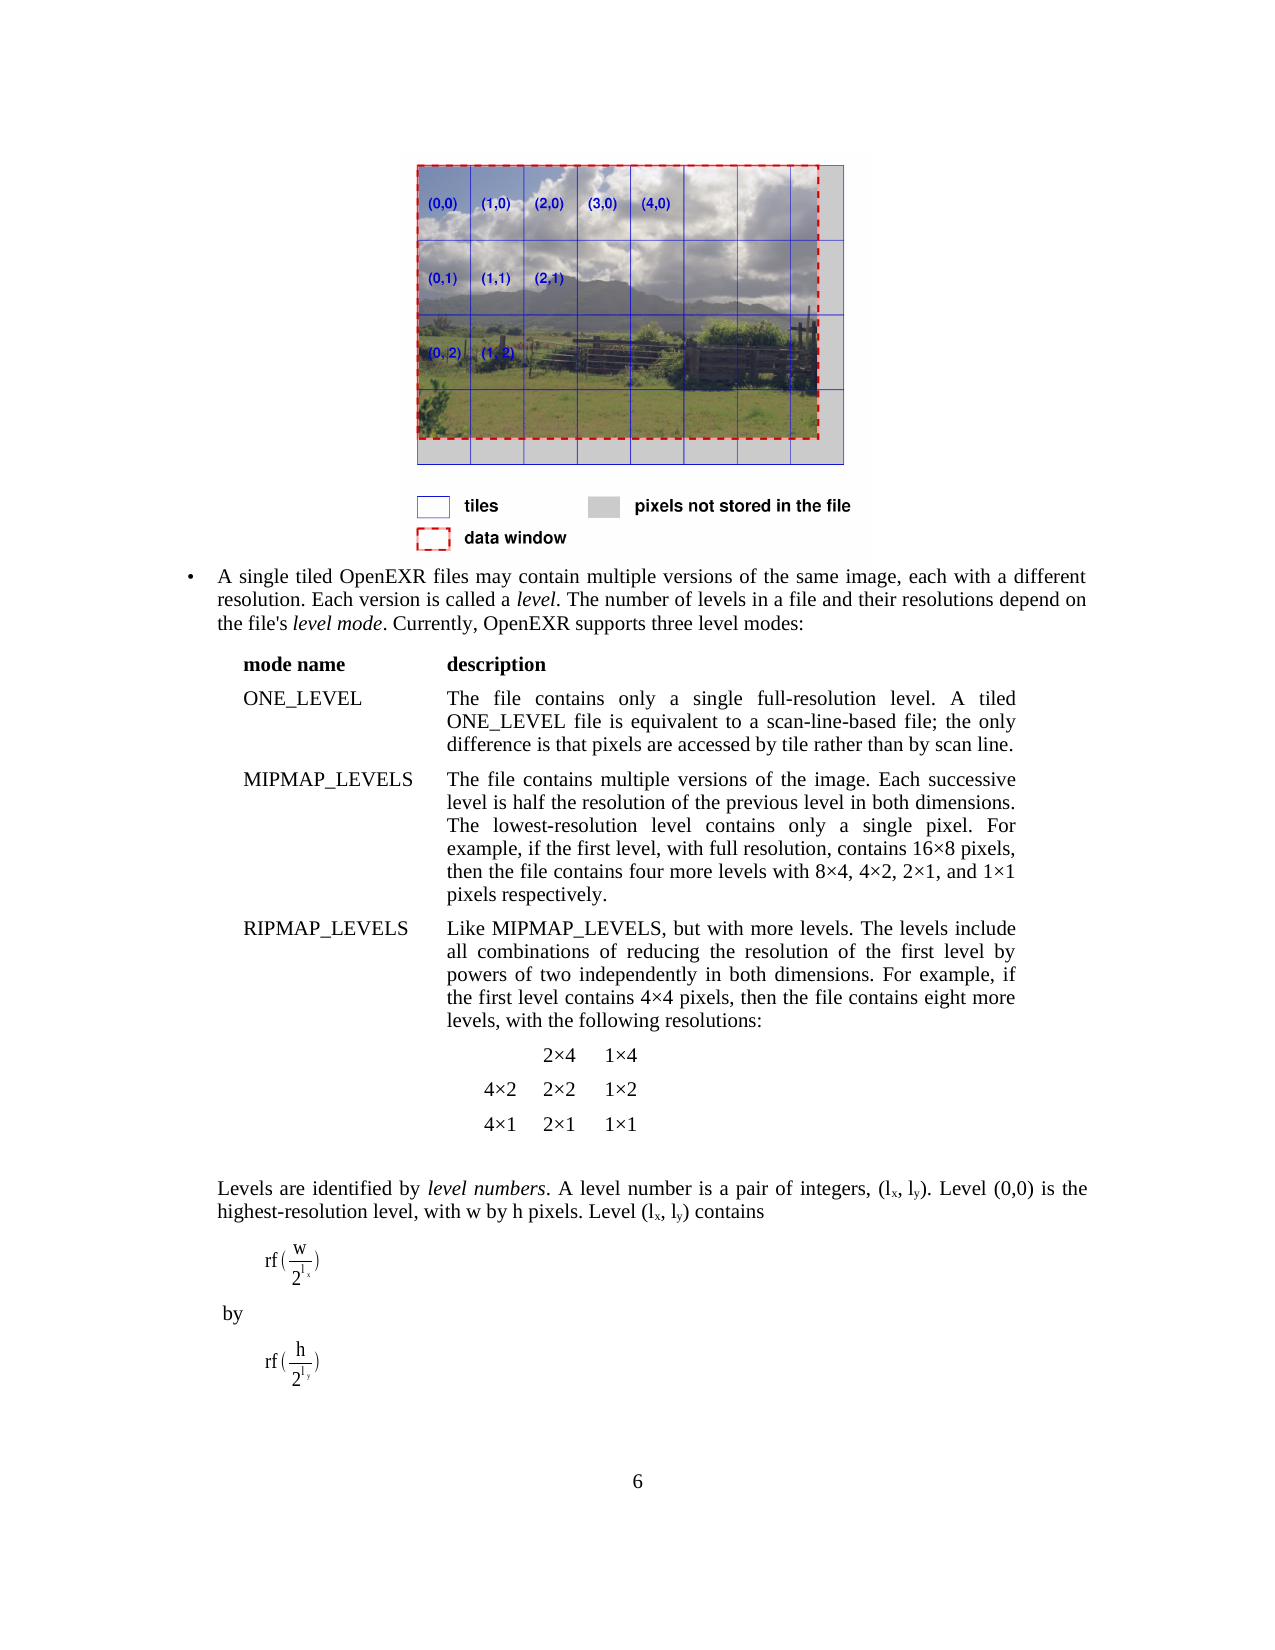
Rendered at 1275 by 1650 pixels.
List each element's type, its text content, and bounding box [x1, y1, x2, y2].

table_cell MIPMAP_LEVELS [237, 762, 441, 911]
table_cell [441, 1073, 478, 1107]
table_header [478, 1038, 537, 1072]
table_cell 2×1 [537, 1107, 599, 1141]
table_cell 4×1 [478, 1107, 537, 1141]
list Levels are identified by level numbers. A level number is a pair of integers, (lx, ly). Level (0,0) is the highest-resolution level, with w by h pixels. Level (lx, ly) contains [187, 1177, 1087, 1223]
table_header [441, 1038, 478, 1072]
table_cell 1×2 [599, 1073, 1022, 1107]
table_cell 2×2 [537, 1073, 599, 1107]
table_cell The file contains only a single full-resolution level. A tiled ONE_LEVEL file is equivalent to a scan-line-based file; the only difference is that pixels are accessed by tile rather than by scan line. [441, 681, 1022, 762]
table_cell The file contains multiple versions of the image. Each successive level is half the resolution of the previous level in both dimensions. The lowest-resolution level contains only a single pixel. For example, if the first level, with full resolution, contains 16×8 pixels, then the file contains four more levels with 8×4, 4×2, 2×1, and 1×1 pixels respectively. [441, 762, 1022, 911]
table_header 1×4 [599, 1038, 1022, 1072]
picture [401, 150, 874, 566]
table_header description [441, 647, 1022, 681]
table_cell 1×1 [599, 1107, 1022, 1141]
table_header mode name [237, 647, 441, 681]
table_cell 4×2 [478, 1073, 537, 1107]
table_header 2×4 [537, 1038, 599, 1072]
table_cell [441, 1107, 478, 1141]
table_cell RIPMAP_LEVELS [237, 911, 441, 1038]
list A single tiled OpenEXR files may contain multiple versions of the same image, each with a different resolution. Each version is called a level. The number of levels in a file and their resolutions depend on the file's level mode. Currently, OpenEXR supports three level modes: [187, 150, 1087, 634]
table_cell ONE_LEVEL [237, 681, 441, 762]
table_cell Like MIPMAP_LEVELS, but with more levels. The levels include all combinations of reducing the resolution of the first level by powers of two independently in both dimensions. For example, if the first level contains 4×4 pixels, then the file contains eight more levels, with the following resolutions: [441, 911, 1022, 1038]
list by [187, 1302, 1087, 1324]
table_cell [237, 1038, 441, 1141]
